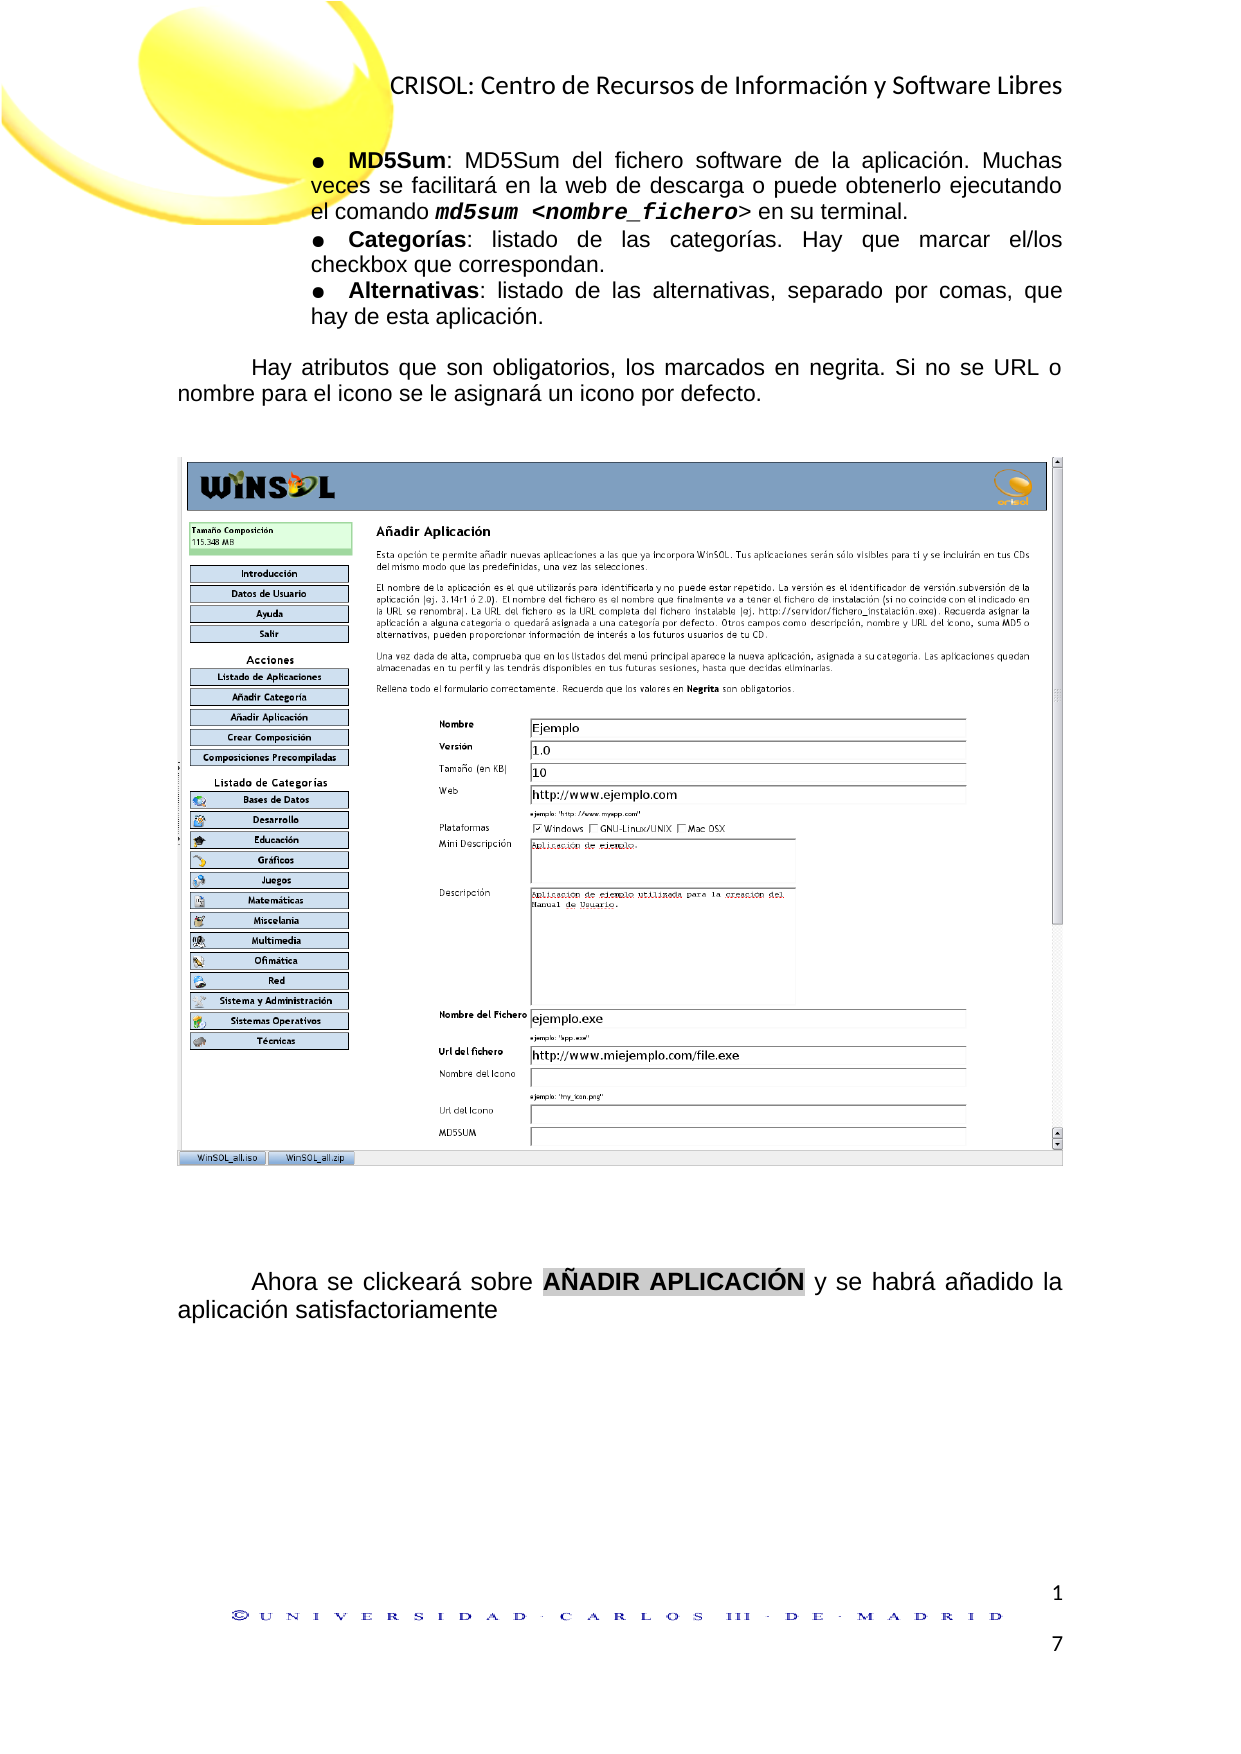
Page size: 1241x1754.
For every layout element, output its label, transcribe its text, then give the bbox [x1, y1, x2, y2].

list Categorías: listado de las categorías. Hay que marcar el/los checkbox que correspondan. [273, 226, 1063, 278]
list Alternativas: listado de las alternativas, separado por comas, que hay de esta aplicación. [273, 278, 1063, 329]
list MD5Sum: MD5Sum del fichero software de la aplicación. Muchas veces se facilitará en la web de descarga o puede obtenerlo ejecutando el comando md5sum <nombre_fichero> en su terminal. [458, 148, 1063, 226]
text Ahora se clickeará sobre AÑADIR APLICACIÓN y se habrá añadido la aplicación satisfactoriamente [177, 1268, 1063, 1324]
text Hay atributos que son obligatorios, los marcados en negrita. Si no se URL o nombre para el icono se le asignará un icono por defecto. [177, 354, 1063, 406]
list Lista Completa Detallada: Este es el listado que aparecerá por defecto, es la mejor forma pare seleccionar/deseleccionar las aplicaciones y las categorías ya que proporciona una visión completa de todo el contenido. [1, 1, 457, 225]
picture [232, 1608, 1035, 1626]
picture [177, 457, 1063, 1166]
